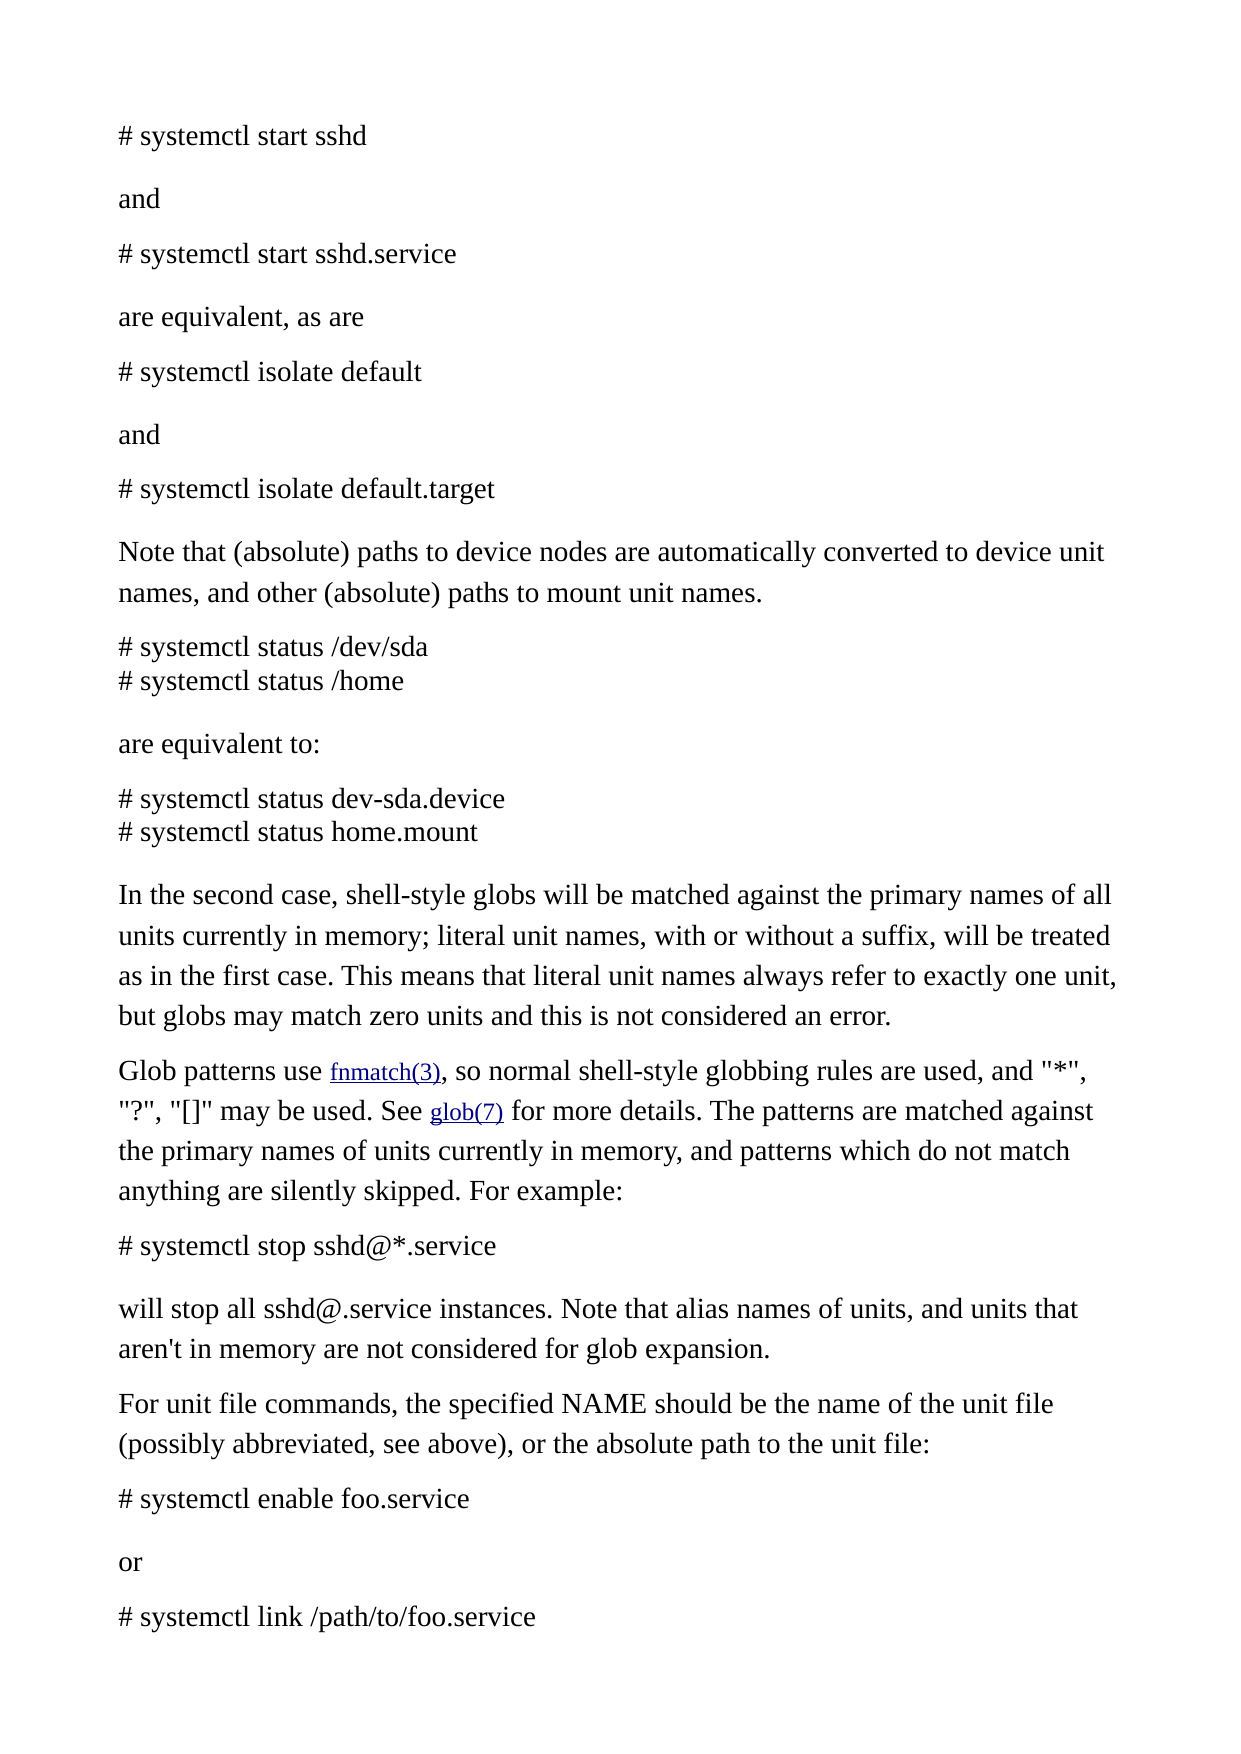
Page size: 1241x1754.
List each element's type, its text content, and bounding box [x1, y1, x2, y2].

text # systemctl status /dev/sda [118, 629, 1122, 663]
text or [118, 1544, 1122, 1578]
text # systemctl enable foo.service [118, 1481, 1122, 1515]
text For unit file commands, the specified NAME should be the name of the unit file (possibly abbreviated, see above), or the absolute path to the unit file: [118, 1386, 1122, 1460]
text # systemctl isolate default [118, 354, 1122, 387]
text # systemctl stop sshd@*.service [118, 1228, 1122, 1262]
text will stop all sshd@.service instances. Note that alias names of units, and units that aren't in memory are not considered for glob expansion. [118, 1291, 1122, 1365]
text and [118, 417, 1122, 450]
text Glob patterns use fnmatch(3), so normal shell-style globbing rules are used, and "*", "?", "[]" may be used. See glob(7) for more details. The patterns are matched against the primary names of units currently in memory, and patterns which do not match anything are silently skipped. For example: [118, 1053, 1122, 1207]
text # systemctl status /home [118, 663, 1122, 697]
text # systemctl link /path/to/foo.service [118, 1599, 1122, 1633]
text are equivalent, as are [118, 299, 1122, 332]
text # systemctl isolate default.target [118, 472, 1122, 505]
text # systemctl status dev-sda.device [118, 781, 1122, 814]
text Note that (absolute) paths to device nodes are automatically converted to device unit names, and other (absolute) paths to mount unit names. [118, 534, 1122, 608]
text # systemctl status home.mount [118, 814, 1122, 848]
text and [118, 181, 1122, 215]
text are equivalent to: [118, 726, 1122, 760]
text # systemctl start sshd [118, 118, 1122, 152]
text In the second case, shell-style globs will be matched against the primary names of all units currently in memory; literal unit names, with or without a suffix, will be treated as in the first case. This means that literal unit names always refer to exactly one unit, but globs may match zero units and this is not considered an error. [118, 877, 1122, 1032]
text # systemctl start sshd.service [118, 236, 1122, 269]
